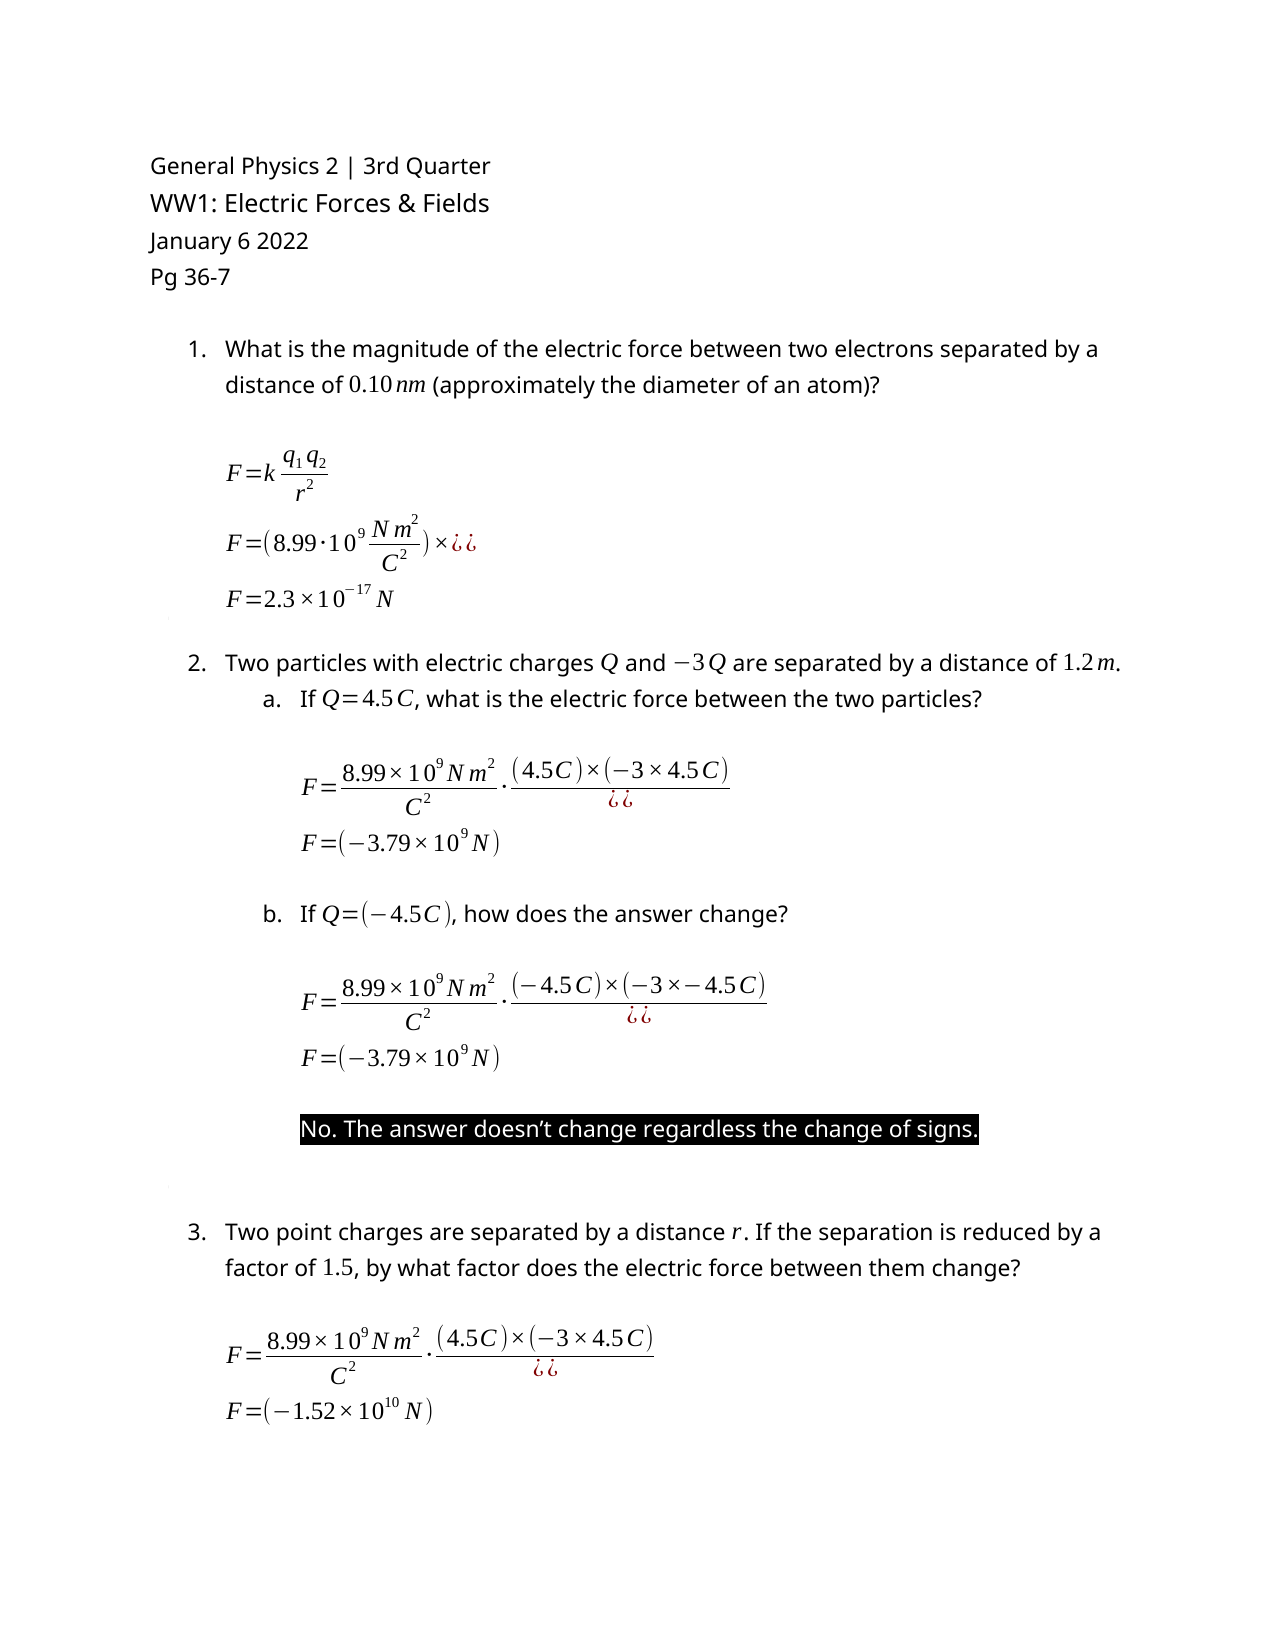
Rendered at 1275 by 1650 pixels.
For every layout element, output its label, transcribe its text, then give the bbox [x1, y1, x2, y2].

text Pg 36-7 [150, 261, 1125, 292]
list Two particles with electric charges and are separated by a distance of . [187, 647, 1125, 678]
list Two point charges are separated by a distance . If the separation is reduced by a factor of , by what factor does the electric force between them change? [187, 1216, 1125, 1283]
text General Physics 2 | 3rd Quarter [150, 150, 1125, 181]
list What is the magnitude of the electric force between two electrons separated by a distance of (approximately the diameter of an atom)? [187, 333, 1125, 400]
list If , what is the electric force between the two particles? [262, 683, 1125, 714]
text No. The answer doesn’t change regardless the change of signs. [300, 1113, 1125, 1145]
list If , how does the answer change? [262, 898, 1125, 929]
text WW1: Electric Forces & Fields [150, 186, 1125, 220]
text January 6 2022 [150, 225, 1125, 256]
